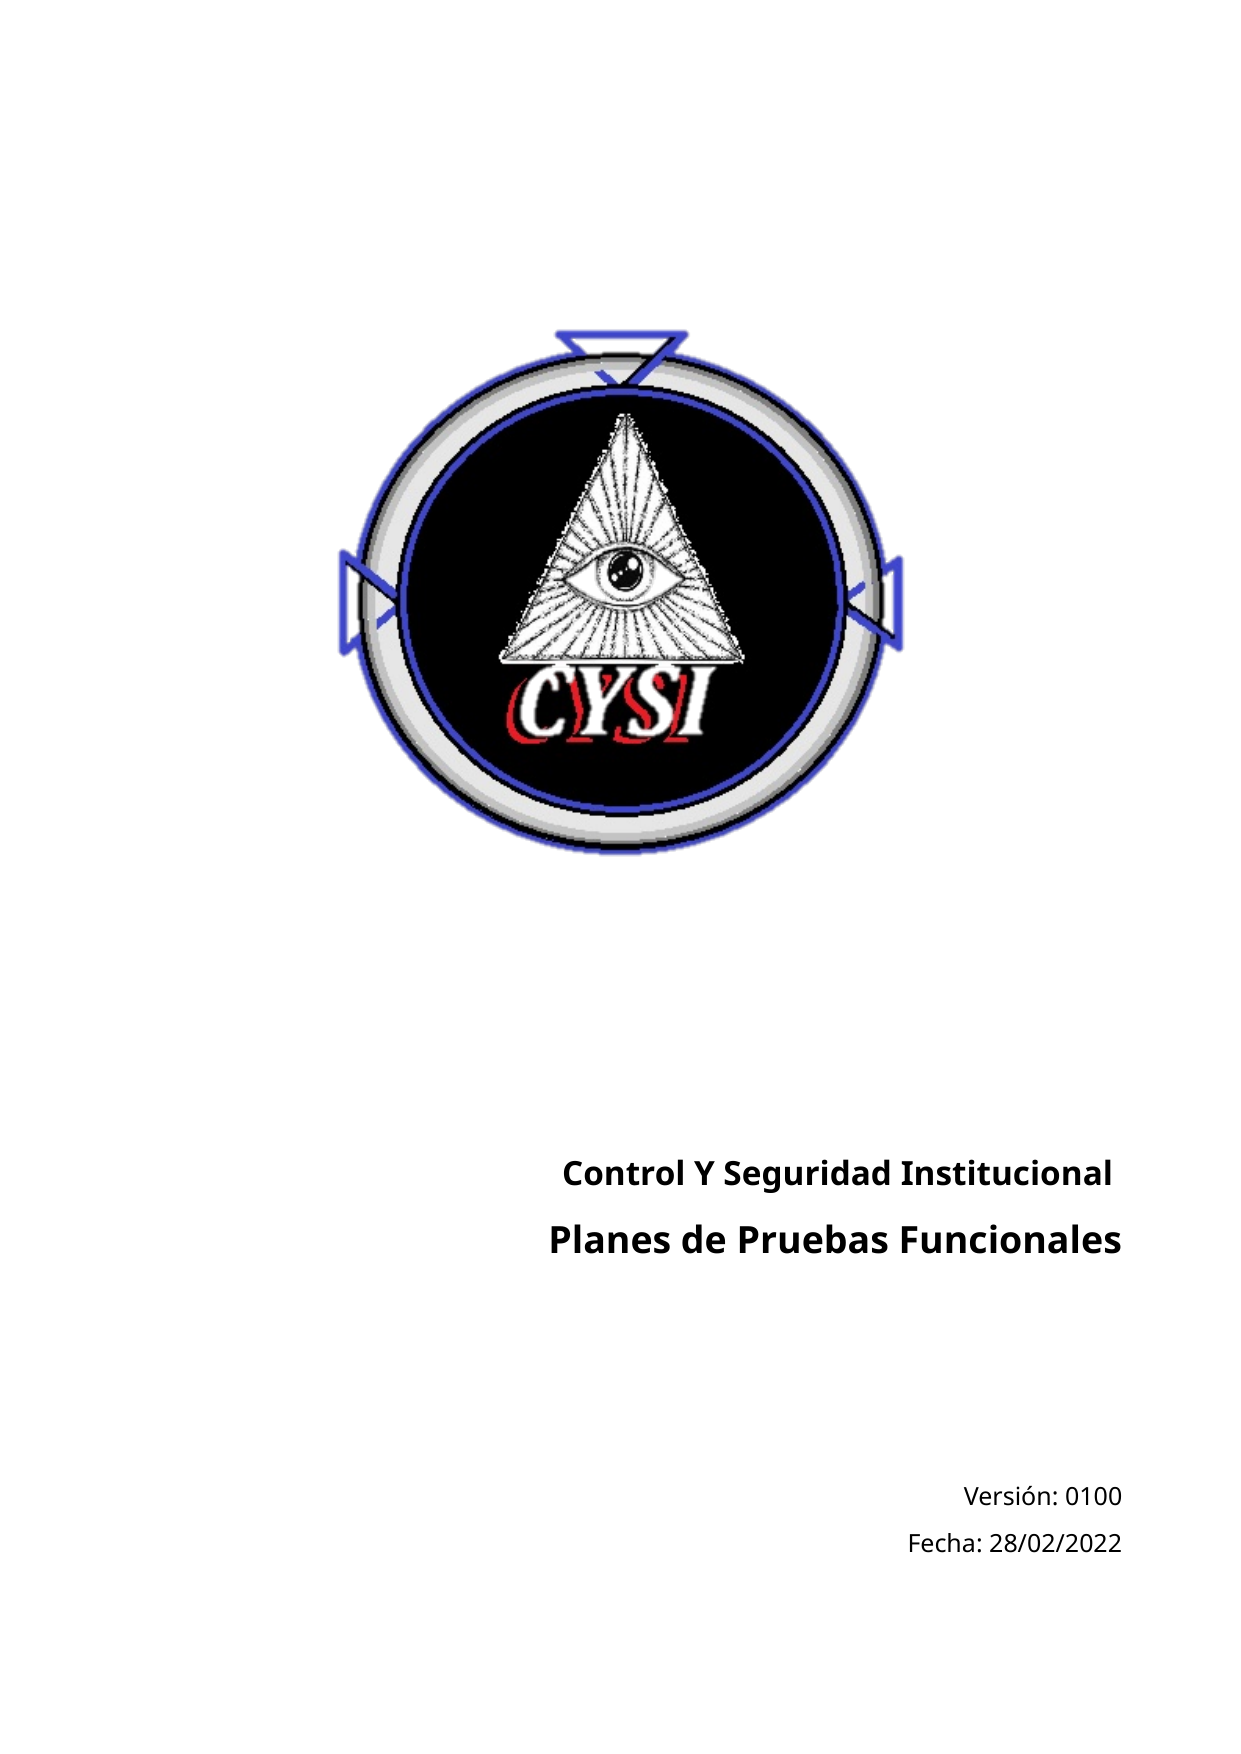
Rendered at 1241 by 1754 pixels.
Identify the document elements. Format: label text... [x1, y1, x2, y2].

text Control Y Seguridad Institucional [118, 1150, 1122, 1196]
text Fecha: 28/02/2022 [118, 1526, 1122, 1559]
text Versión: 0100 [118, 1479, 1122, 1513]
text Planes de Pruebas Software [118, 1213, 1122, 1264]
